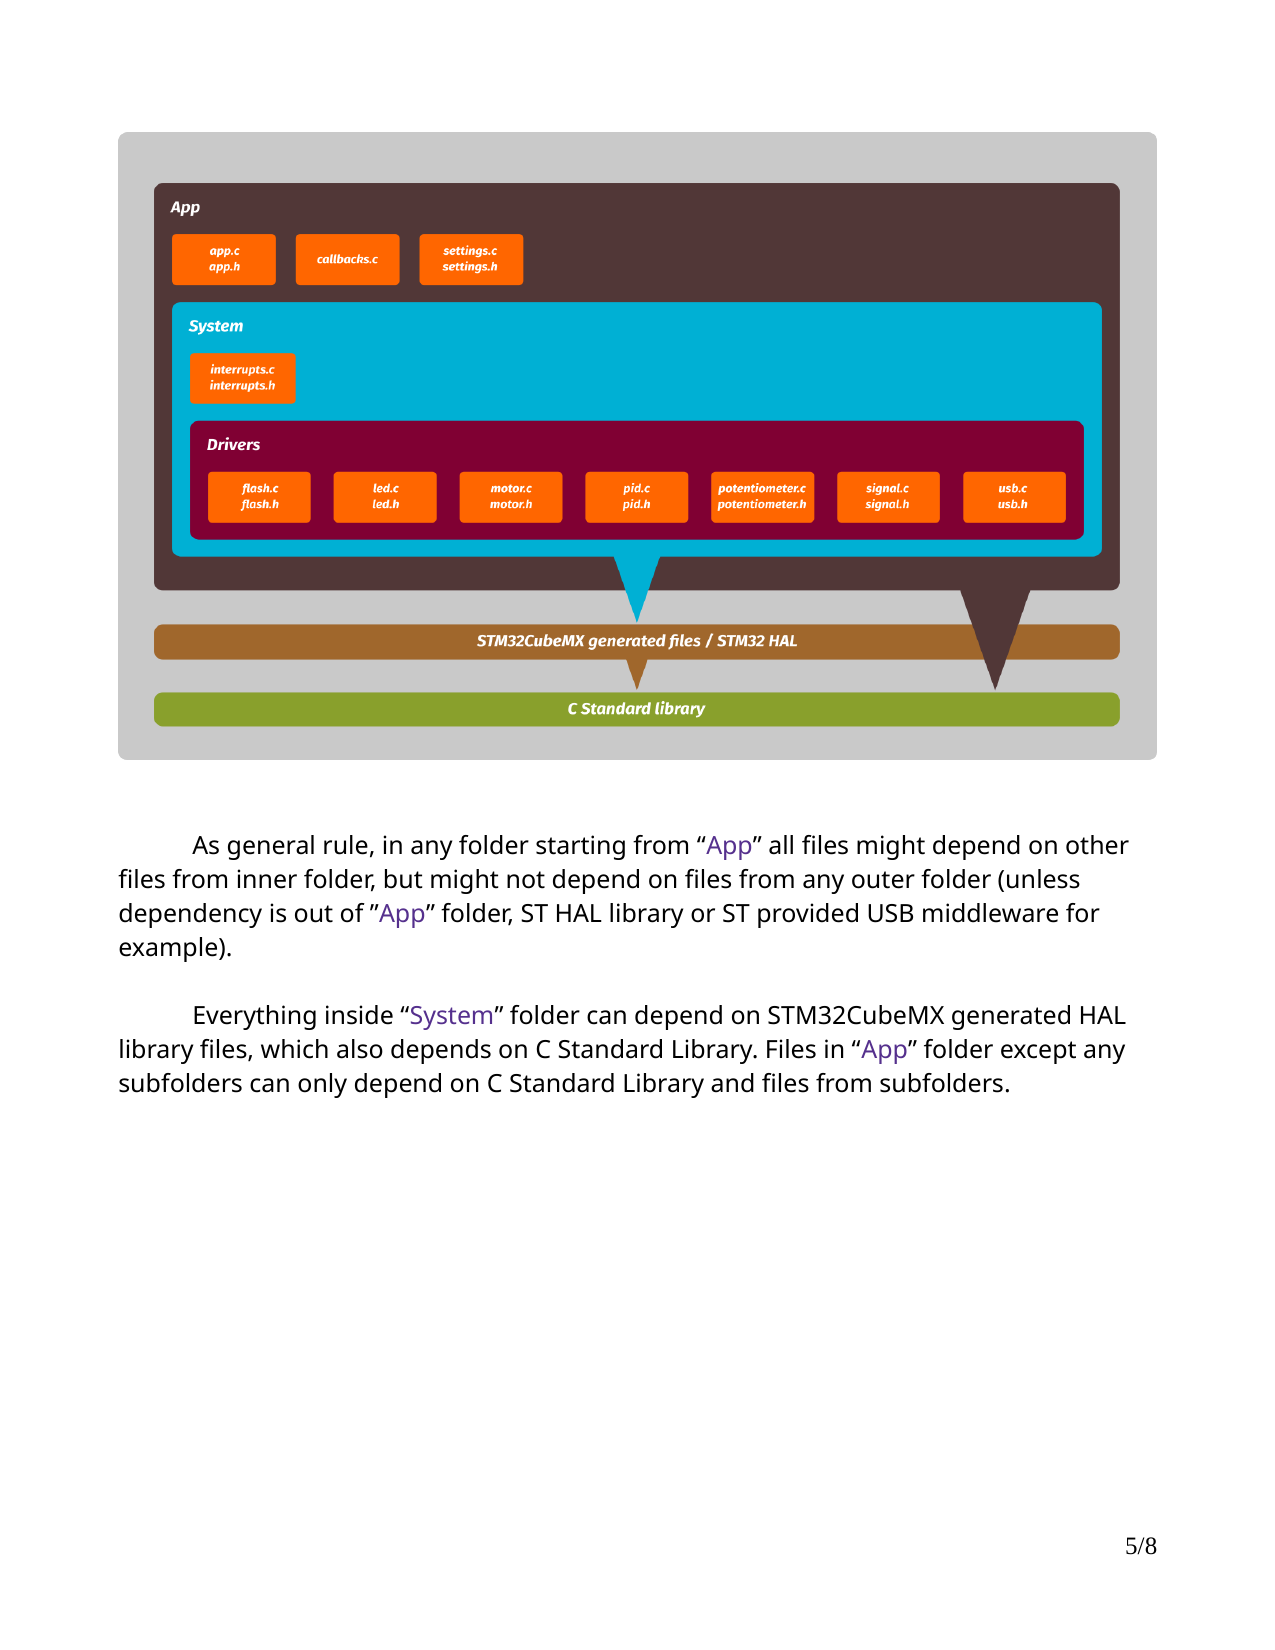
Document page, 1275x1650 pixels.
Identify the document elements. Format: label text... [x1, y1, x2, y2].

text As general rule, in any folder starting from “App” all files might depend on other files from inner folder, but might not depend on files from any outer folder (unless dependency is out of ”App” folder, ST HAL library or ST provided USB middleware for example). [118, 827, 1157, 964]
text Everything inside “System” folder can depend on STM32CubeMX generated HAL library files, which also depends on C Standard Library. Files in “App” folder except any subfolders can only depend on C Standard Library and files from subfolders. [118, 998, 1157, 1100]
picture [118, 132, 1157, 760]
